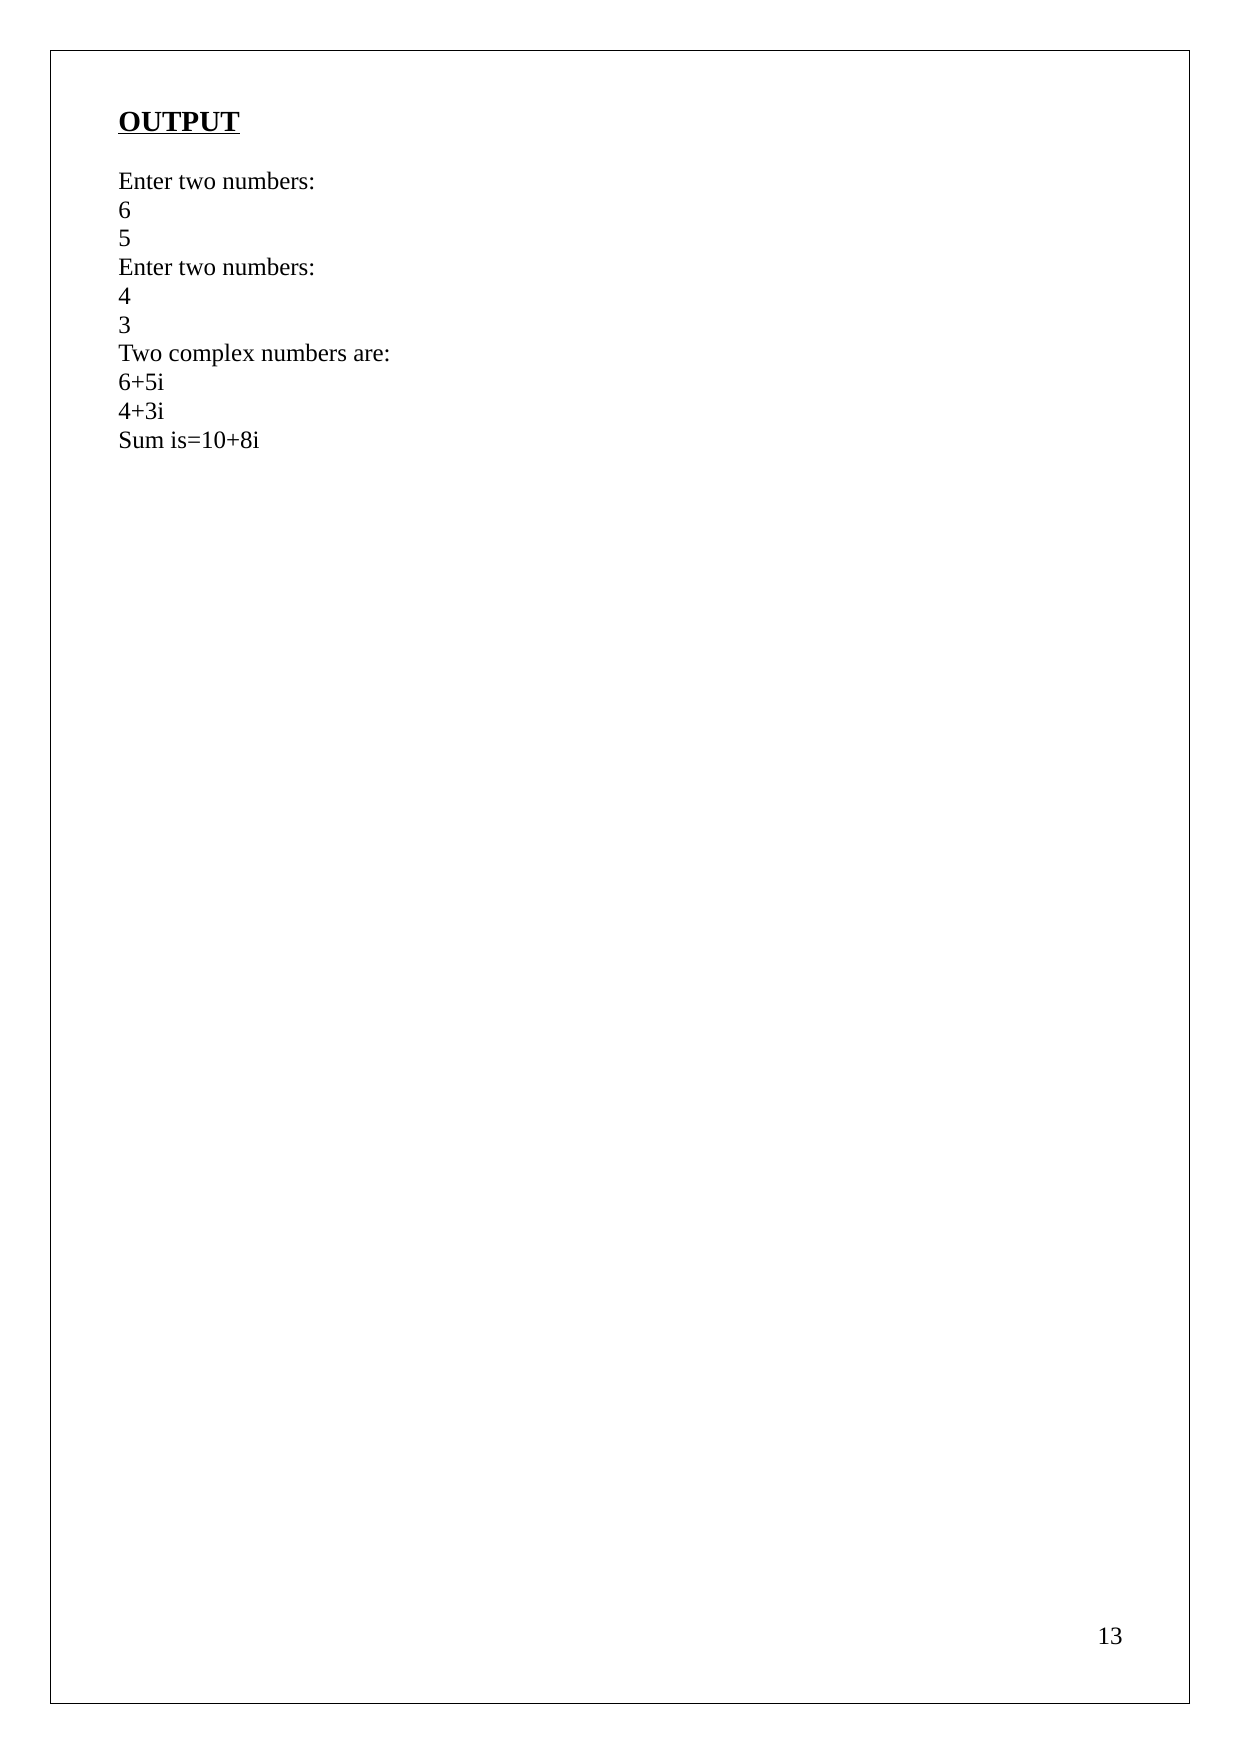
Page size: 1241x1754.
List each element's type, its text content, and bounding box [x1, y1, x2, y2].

text Enter two numbers: [118, 252, 1122, 281]
text Two complex numbers are: [118, 338, 1122, 367]
text 3 [118, 310, 1122, 338]
text 4+3i [118, 396, 1122, 425]
text OUTPUT [118, 104, 1122, 137]
text 6 [118, 195, 1122, 223]
text 5 [118, 223, 1122, 252]
text 4 [118, 281, 1122, 310]
text Enter two numbers: [118, 166, 1122, 195]
text 6+5i [118, 367, 1122, 396]
text Sum is=10+8i [118, 425, 1122, 453]
